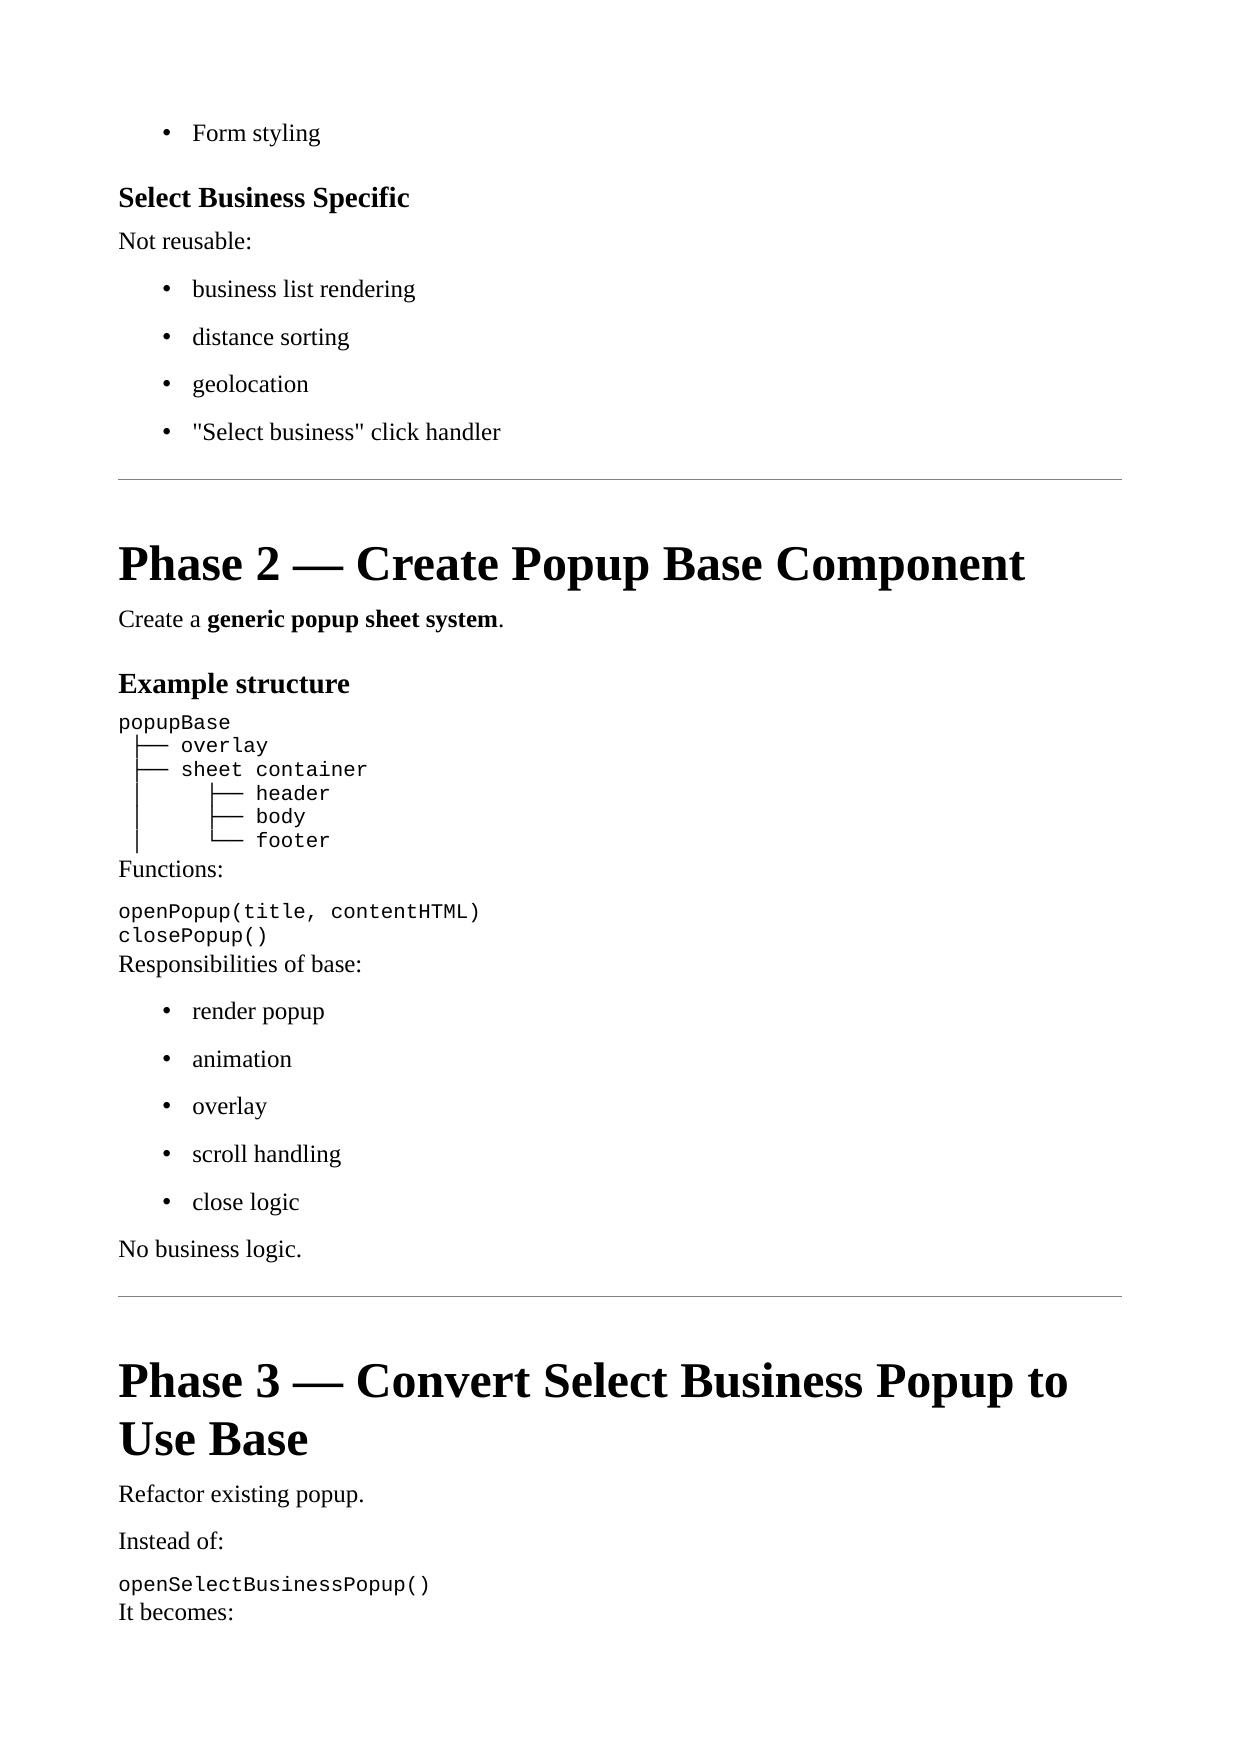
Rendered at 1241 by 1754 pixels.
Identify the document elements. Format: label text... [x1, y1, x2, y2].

list distance sorting [162, 322, 1122, 350]
text ├── sheet container [118, 759, 1122, 783]
subtitle Phase 3 — Convert Select Business Popup to Use Base [118, 1351, 1122, 1466]
text popupBase [118, 712, 1122, 736]
text │ ├── body [118, 806, 1122, 830]
text It becomes: [118, 1597, 1122, 1626]
subtitle Example structure [118, 666, 1122, 699]
text Not reusable: [118, 226, 1122, 255]
text │ ├── header [118, 783, 136, 806]
list business list rendering [162, 274, 1122, 303]
text │ └── footer [118, 830, 1122, 854]
subtitle Select Business Specific [118, 180, 1122, 214]
list geolocation [162, 369, 1122, 398]
list overlay [162, 1091, 1122, 1120]
text Create a generic popup sheet system. [118, 604, 1122, 632]
list close logic [162, 1187, 1122, 1215]
list Form styling [162, 118, 1122, 147]
text openPopup(title, contentHTML) [118, 901, 1122, 925]
text Responsibilities of base: [118, 949, 1122, 977]
text ├── overlay [118, 736, 1122, 759]
text │ ├── header [212, 783, 1122, 806]
subtitle Phase 2 — Create Popup Base Component [118, 534, 1122, 591]
list animation [162, 1044, 1122, 1073]
text Refactor existing popup. [118, 1479, 1122, 1507]
list "Select business" click handler [162, 417, 1122, 446]
text openSelectBusinessPopup() [118, 1574, 1122, 1597]
text No business logic. [118, 1234, 1122, 1263]
text Instead of: [118, 1526, 1122, 1555]
text │ ├── header [137, 783, 211, 806]
list scroll handling [162, 1139, 1122, 1168]
text closePopup() [118, 925, 1122, 949]
text Functions: [118, 854, 1122, 882]
list render popup [162, 996, 1122, 1025]
